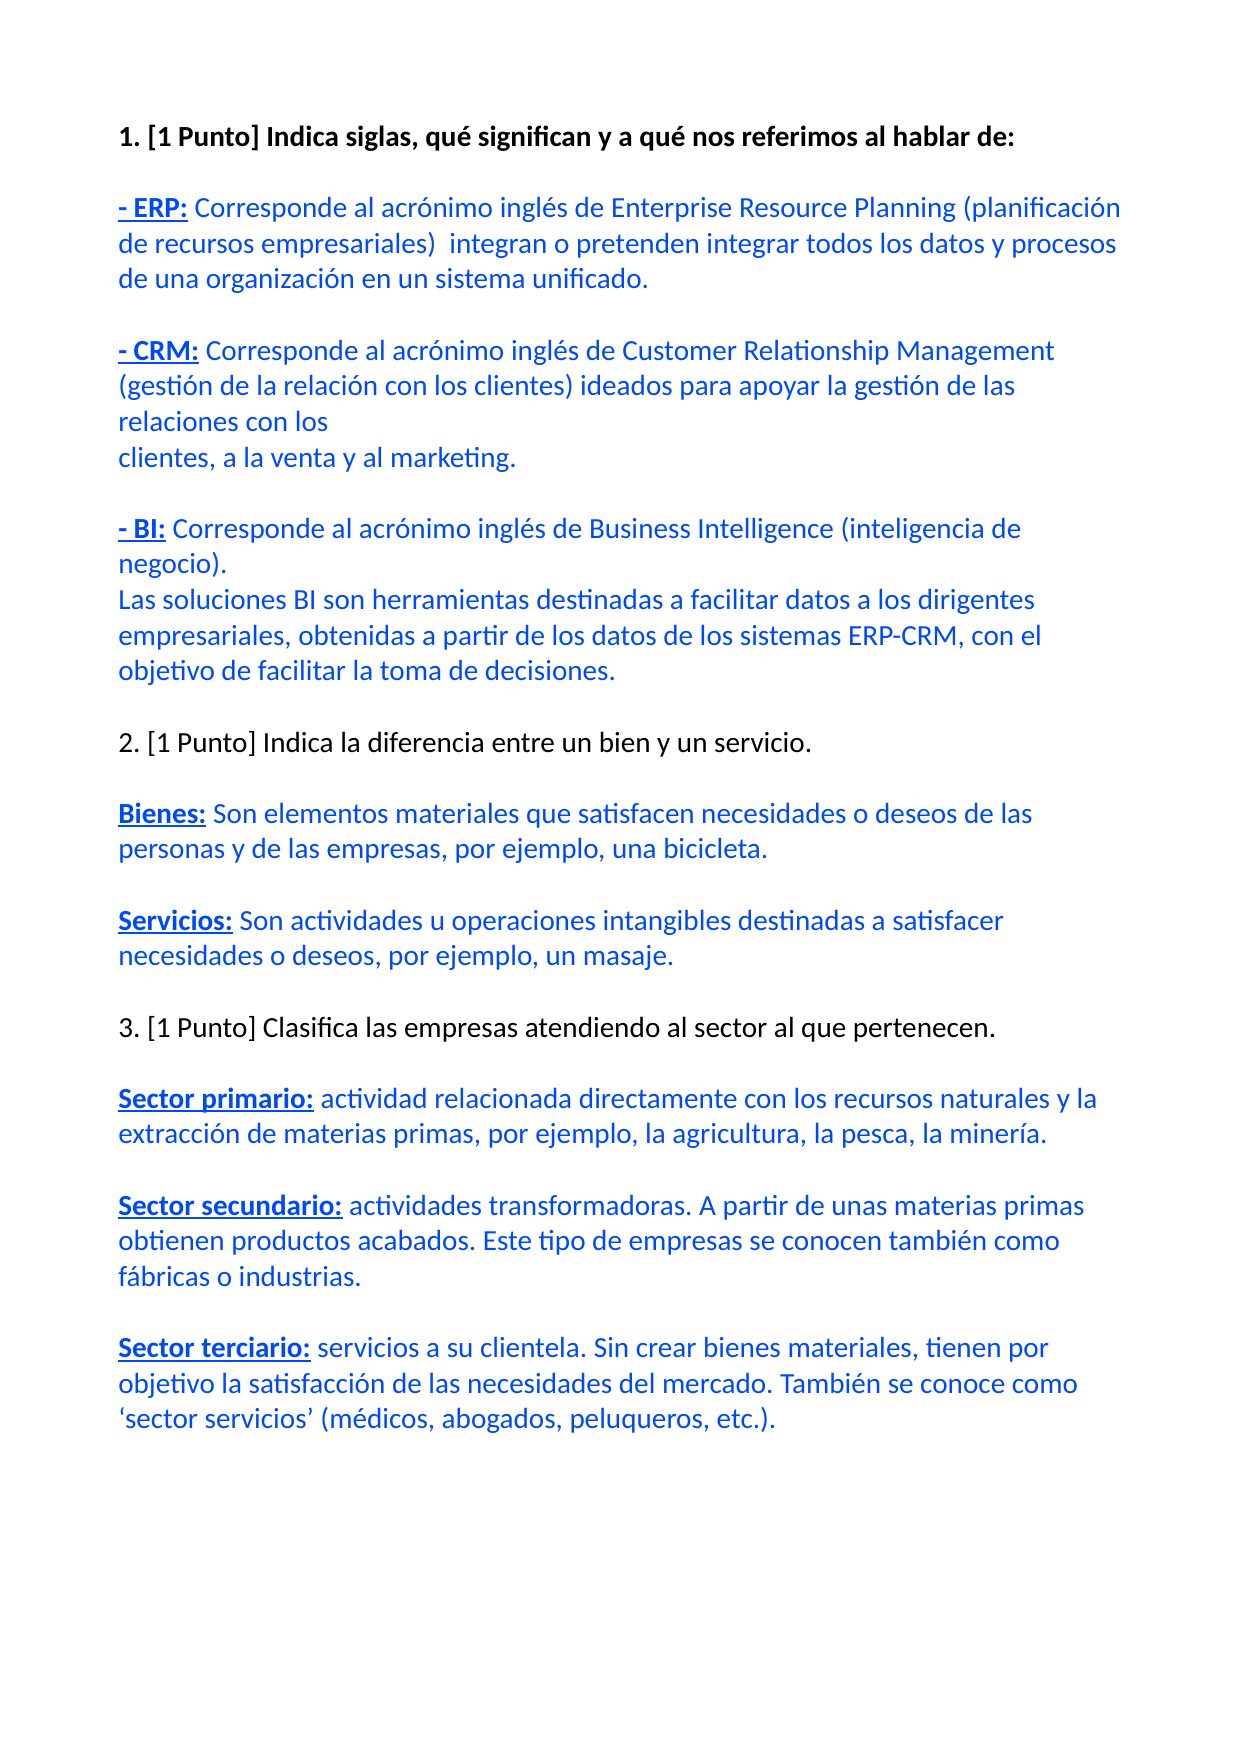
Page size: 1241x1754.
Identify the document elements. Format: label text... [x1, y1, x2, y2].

text 1. [1 Punto] Indica siglas, qué significan y a qué nos referimos al hablar de: [118, 118, 1122, 154]
text 2. [1 Punto] Indica la diferencia entre un bien y un servicio. [118, 724, 1122, 759]
text Sector secundario: actividades transformadoras. A partir de unas materias primas obtienen productos acabados. Este tipo de empresas se conocen también como fábricas o industrias. [118, 1187, 1122, 1294]
text Bienes: Son elementos materiales que satisfacen necesidades o deseos de las personas y de las empresas, por ejemplo, una bicicleta. [118, 795, 1122, 866]
text Sector terciario: servicios a su clientela. Sin crear bienes materiales, tienen por objetivo la satisfacción de las necesidades del mercado. También se conoce como ‘sector servicios’ (médicos, abogados, peluqueros, etc.). [118, 1329, 1122, 1436]
text - BI: Corresponde al acrónimo inglés de Business Intelligence (inteligencia de negocio). [118, 510, 1122, 581]
text 3. [1 Punto] Clasifica las empresas atendiendo al sector al que pertenecen. [118, 1009, 1122, 1044]
text Las soluciones BI son herramientas destinadas a facilitar datos a los dirigentes empresariales, obtenidas a partir de los datos de los sistemas ERP-CRM, con el objetivo de facilitar la toma de decisiones. [118, 581, 1122, 688]
text - ERP: Corresponde al acrónimo inglés de Enterprise Resource Planning (planificación de recursos empresariales) integran o pretenden integrar todos los datos y procesos de una organización en un sistema unificado. [118, 189, 1122, 296]
text Sector primario: actividad relacionada directamente con los recursos naturales y la extracción de materias primas, por ejemplo, la agricultura, la pesca, la minería. [118, 1080, 1122, 1151]
text Servicios: Son actividades u operaciones intangibles destinadas a satisfacer necesidades o deseos, por ejemplo, un masaje. [118, 902, 1122, 973]
text clientes, a la venta y al marketing. [118, 439, 1122, 474]
text - CRM: Corresponde al acrónimo inglés de Customer Relationship Management (gestión de la relación con los clientes) ideados para apoyar la gestión de las relaciones con los [118, 332, 1122, 439]
